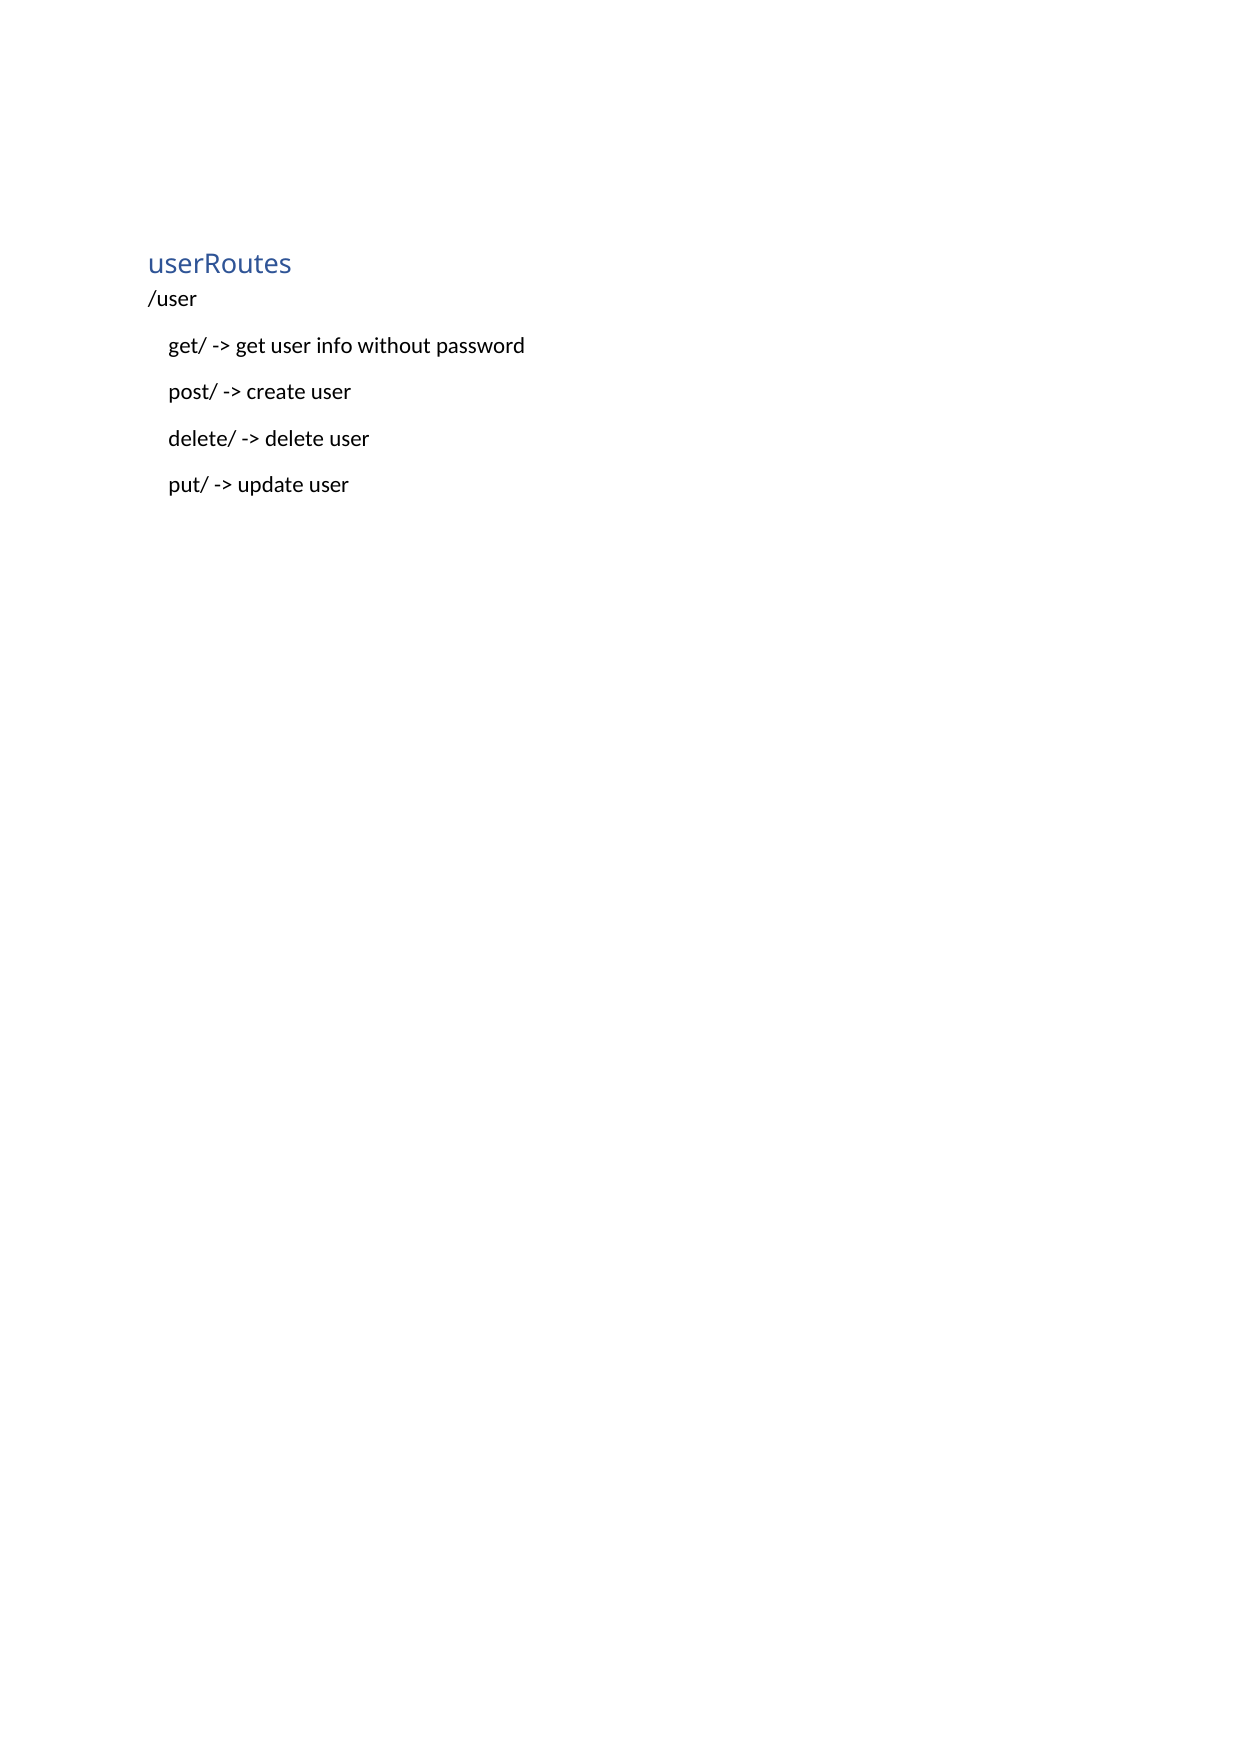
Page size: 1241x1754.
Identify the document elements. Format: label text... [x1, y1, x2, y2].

text post/ -> create user [148, 377, 1093, 405]
text /user [148, 284, 1093, 312]
subtitle userRoutes [148, 245, 1093, 282]
text delete/ -> delete user [148, 424, 1093, 452]
text put/ -> update user [148, 471, 1093, 498]
text get/ -> get user info without password [148, 331, 1093, 359]
